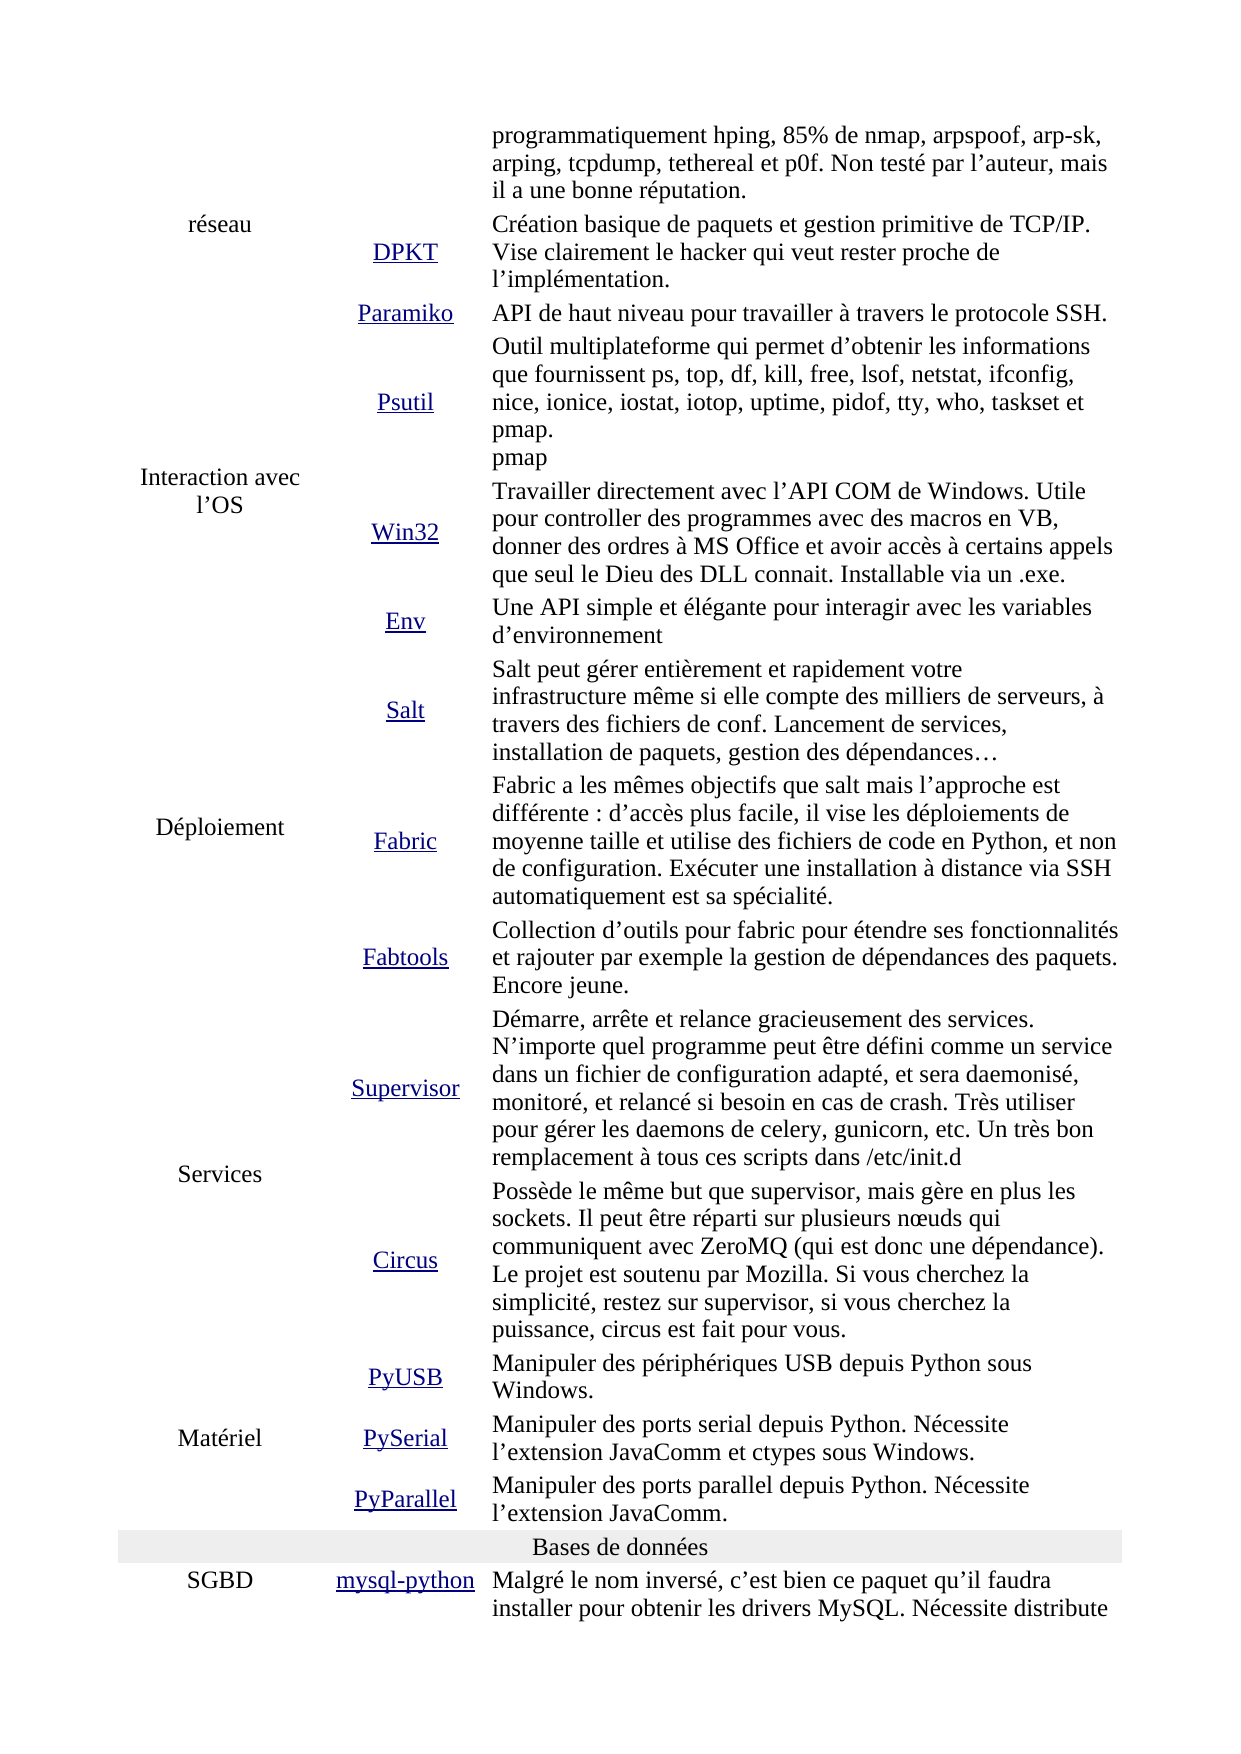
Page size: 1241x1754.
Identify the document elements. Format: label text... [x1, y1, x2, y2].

table_cell Services [118, 1002, 322, 1346]
table_cell Salt [322, 652, 489, 768]
table_cell Fabtools [322, 913, 489, 1002]
table_cell Une API simple et élégante pour interagir avec les variables d’environnement [489, 591, 1122, 652]
table_cell Bases de données [118, 1530, 1122, 1563]
table_cell Supervisor [322, 1002, 489, 1174]
table_cell SGBD [118, 1563, 322, 1624]
table_cell Création basique de paquets et gestion primitive de TCP/IP. Vise clairement le hacker qui veut rester proche de l’implémentation. [489, 207, 1122, 296]
table_cell Fabric [322, 769, 489, 913]
table_cell PySerial [322, 1407, 489, 1468]
table_cell mysql-python [322, 1563, 489, 1624]
table_cell Paramiko [322, 296, 489, 329]
table_cell Fabric a les mêmes objectifs que salt mais l’approche est différente : d’accès plus facile, il vise les déploiements de moyenne taille et utilise des fichiers de code en Python, et non de configuration. Exécuter une installation à distance via SSH automatiquement est sa spécialité. [489, 769, 1122, 913]
table_cell Psutil [322, 330, 489, 474]
table_cell Démarre, arrête et relance gracieusement des services. N’importe quel programme peut être défini comme un service dans un fichier de configuration adapté, et sera daemonisé, monitoré, et relancé si besoin en cas de crash. Très utiliser pour gérer les daemons de celery, gunicorn, etc. Un très bon remplacement à tous ces scripts dans /etc/init.d [489, 1002, 1122, 1174]
table_cell Salt peut gérer entièrement et rapidement votre infrastructure même si elle compte des milliers de serveurs, à travers des fichiers de conf. Lancement de services, installation de paquets, gestion des dépendances… [489, 652, 1122, 768]
table_cell API de haut niveau pour travailler à travers le protocole SSH. [489, 296, 1122, 329]
table_cell Malgré le nom inversé, c’est bien ce paquet qu’il faudra installer pour obtenir les drivers MySQL. Nécessite distribute [489, 1563, 1122, 1624]
table_cell DPKT [322, 207, 489, 296]
table_cell programmatiquement hping, 85% de nmap, arpspoof, arp-sk, arping, tcpdump, tethereal et p0f. Non testé par l’auteur, mais il a une bonne réputation. [489, 118, 1122, 207]
table_cell Manipuler des ports serial depuis Python. Nécessite l’extension JavaComm et ctypes sous Windows. [489, 1407, 1122, 1468]
table_cell Matériel [118, 1346, 322, 1530]
table_cell Manipuler des ports parallel depuis Python. Nécessite l’extension JavaComm. [489, 1469, 1122, 1530]
table_cell PyUSB [322, 1346, 489, 1407]
table_cell Déploiement [118, 652, 322, 1002]
table_cell Interaction avec l’OS [118, 330, 322, 652]
table_cell [322, 118, 489, 207]
table_cell Manipuler des périphériques USB depuis Python sous Windows. [489, 1346, 1122, 1407]
table_cell Possède le même but que supervisor, mais gère en plus les sockets. Il peut être réparti sur plusieurs nœuds qui communiquent avec ZeroMQ (qui est donc une dépendance). Le projet est soutenu par Mozilla. Si vous cherchez la simplicité, restez sur supervisor, si vous cherchez la puissance, circus est fait pour vous. [489, 1174, 1122, 1346]
table_cell Collection d’outils pour fabric pour étendre ses fonctionnalités et rajouter par exemple la gestion de dépendances des paquets. Encore jeune. [489, 913, 1122, 1002]
table_cell Outil multiplateforme qui permet d’obtenir les informations que fournissent ps, top, df, kill, free, lsof, netstat, ifconfig, nice, ionice, iostat, iotop, uptime, pidof, tty, who, taskset et pmap. pmap [489, 330, 1122, 474]
table_cell Env [322, 591, 489, 652]
table_cell Circus [322, 1174, 489, 1346]
table_cell PyParallel [322, 1469, 489, 1530]
table_cell Travailler directement avec l’API COM de Windows. Utile pour controller des programmes avec des macros en VB, donner des ordres à MS Office et avoir accès à certains appels que seul le Dieu des DLL connait. Installable via un .exe. [489, 474, 1122, 591]
table_cell réseau [118, 118, 322, 329]
table_cell Win32 [322, 474, 489, 591]
